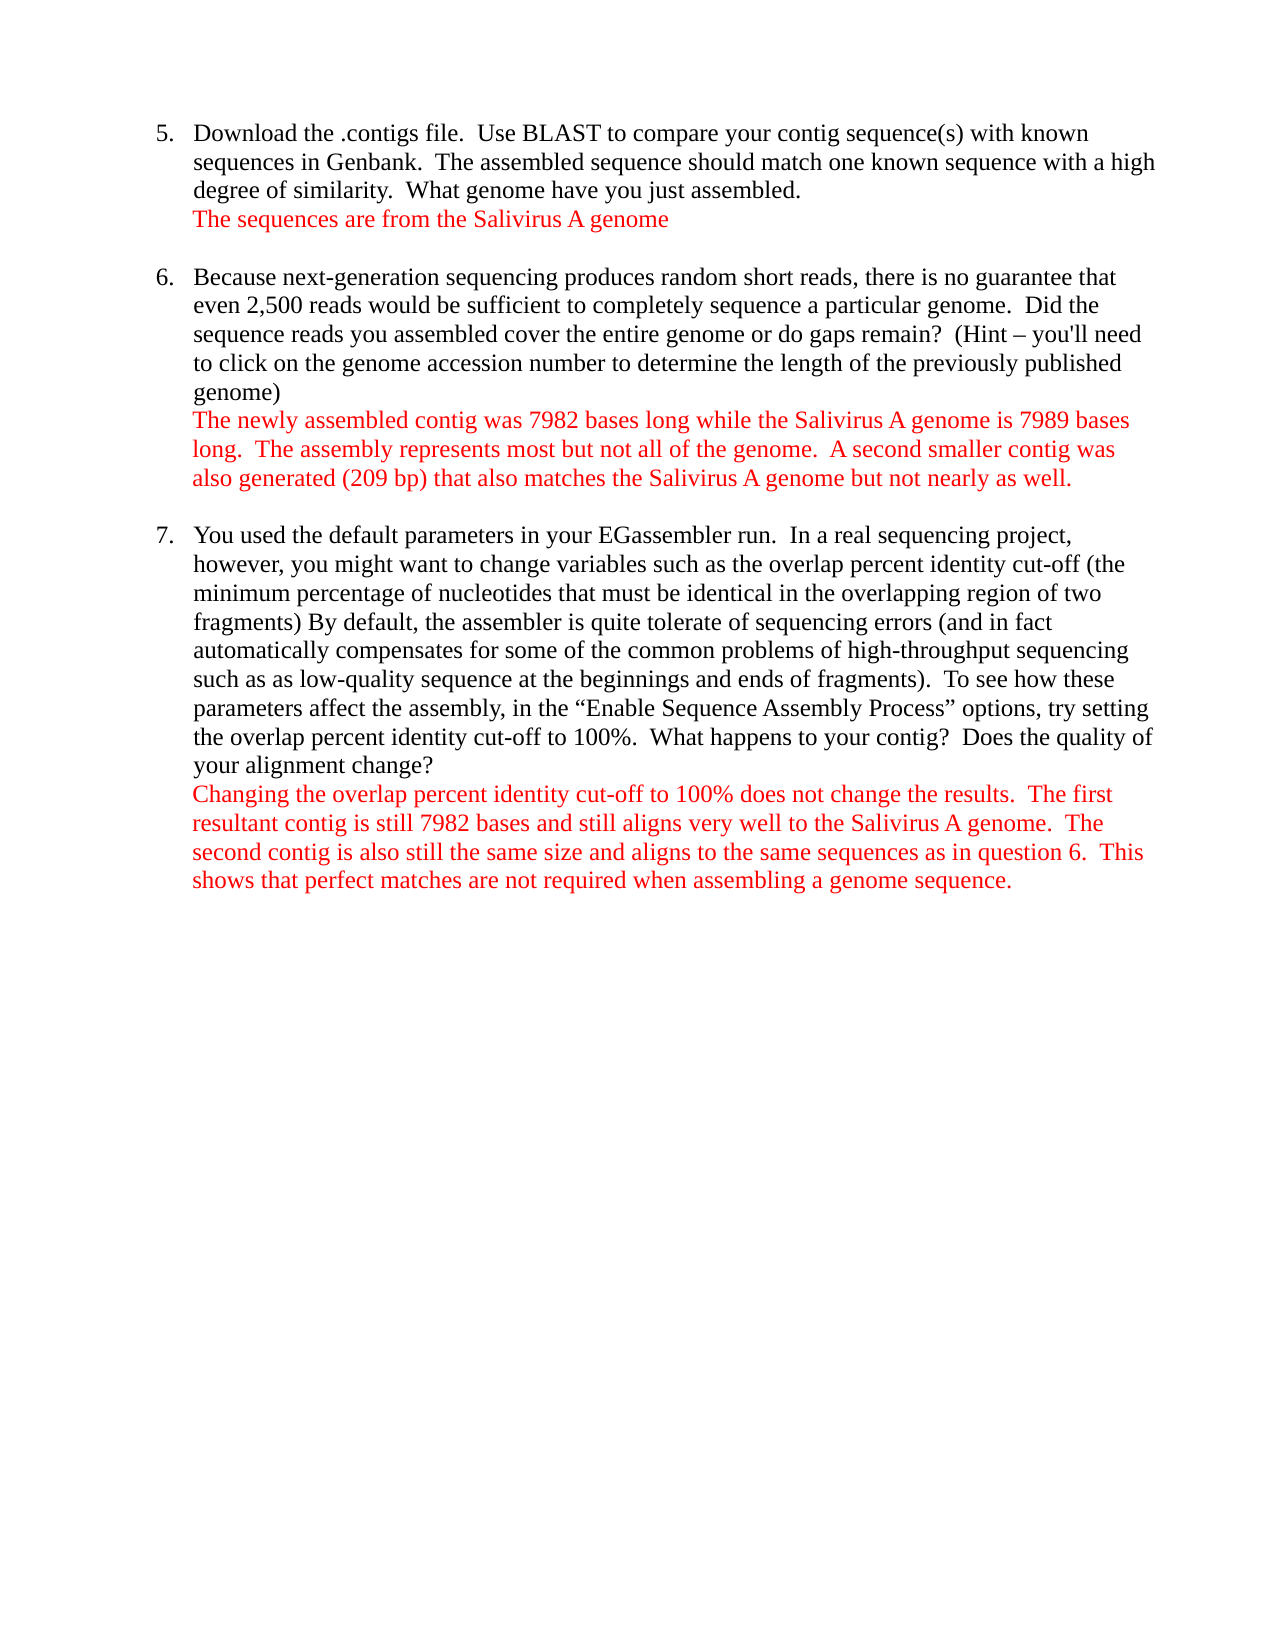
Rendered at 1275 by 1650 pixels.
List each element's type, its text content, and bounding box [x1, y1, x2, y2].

text The sequences are from the Salivirus A genome [118, 204, 1157, 233]
list Download the .contigs file. Use BLAST to compare your contig sequence(s) with known sequences in Genbank. The assembled sequence should match one known sequence with a high degree of similarity. What genome have you just assembled. [156, 118, 1157, 204]
list Because next-generation sequencing produces random short reads, there is no guarantee that even 2,500 reads would be sufficient to completely sequence a particular genome. Did the sequence reads you assembled cover the entire genome or do gaps remain? (Hint – you'll need to click on the genome accession number to determine the length of the previously published genome) [156, 262, 1157, 406]
text Changing the overlap percent identity cut-off to 100% does not change the results. The first resultant contig is still 7982 bases and still aligns very well to the Salivirus A genome. The second contig is also still the same size and aligns to the same sequences as in question 6. This shows that perfect matches are not required when assembling a genome sequence. [118, 779, 1157, 894]
text The newly assembled contig was 7982 bases long while the Salivirus A genome is 7989 bases long. The assembly represents most but not all of the genome. A second smaller contig was also generated (209 bp) that also matches the Salivirus A genome but not nearly as well. [118, 406, 1157, 492]
list You used the default parameters in your EGassembler run. In a real sequencing project, however, you might want to change variables such as the overlap percent identity cut-off (the minimum percentage of nucleotides that must be identical in the overlapping region of two fragments) By default, the assembler is quite tolerate of sequencing errors (and in fact automatically compensates for some of the common problems of high-throughput sequencing such as as low-quality sequence at the beginnings and ends of fragments). To see how these parameters affect the assembly, in the “Enable Sequence Assembly Process” options, try setting the overlap percent identity cut-off to 100%. What happens to your contig? Does the quality of your alignment change? [156, 521, 1157, 779]
